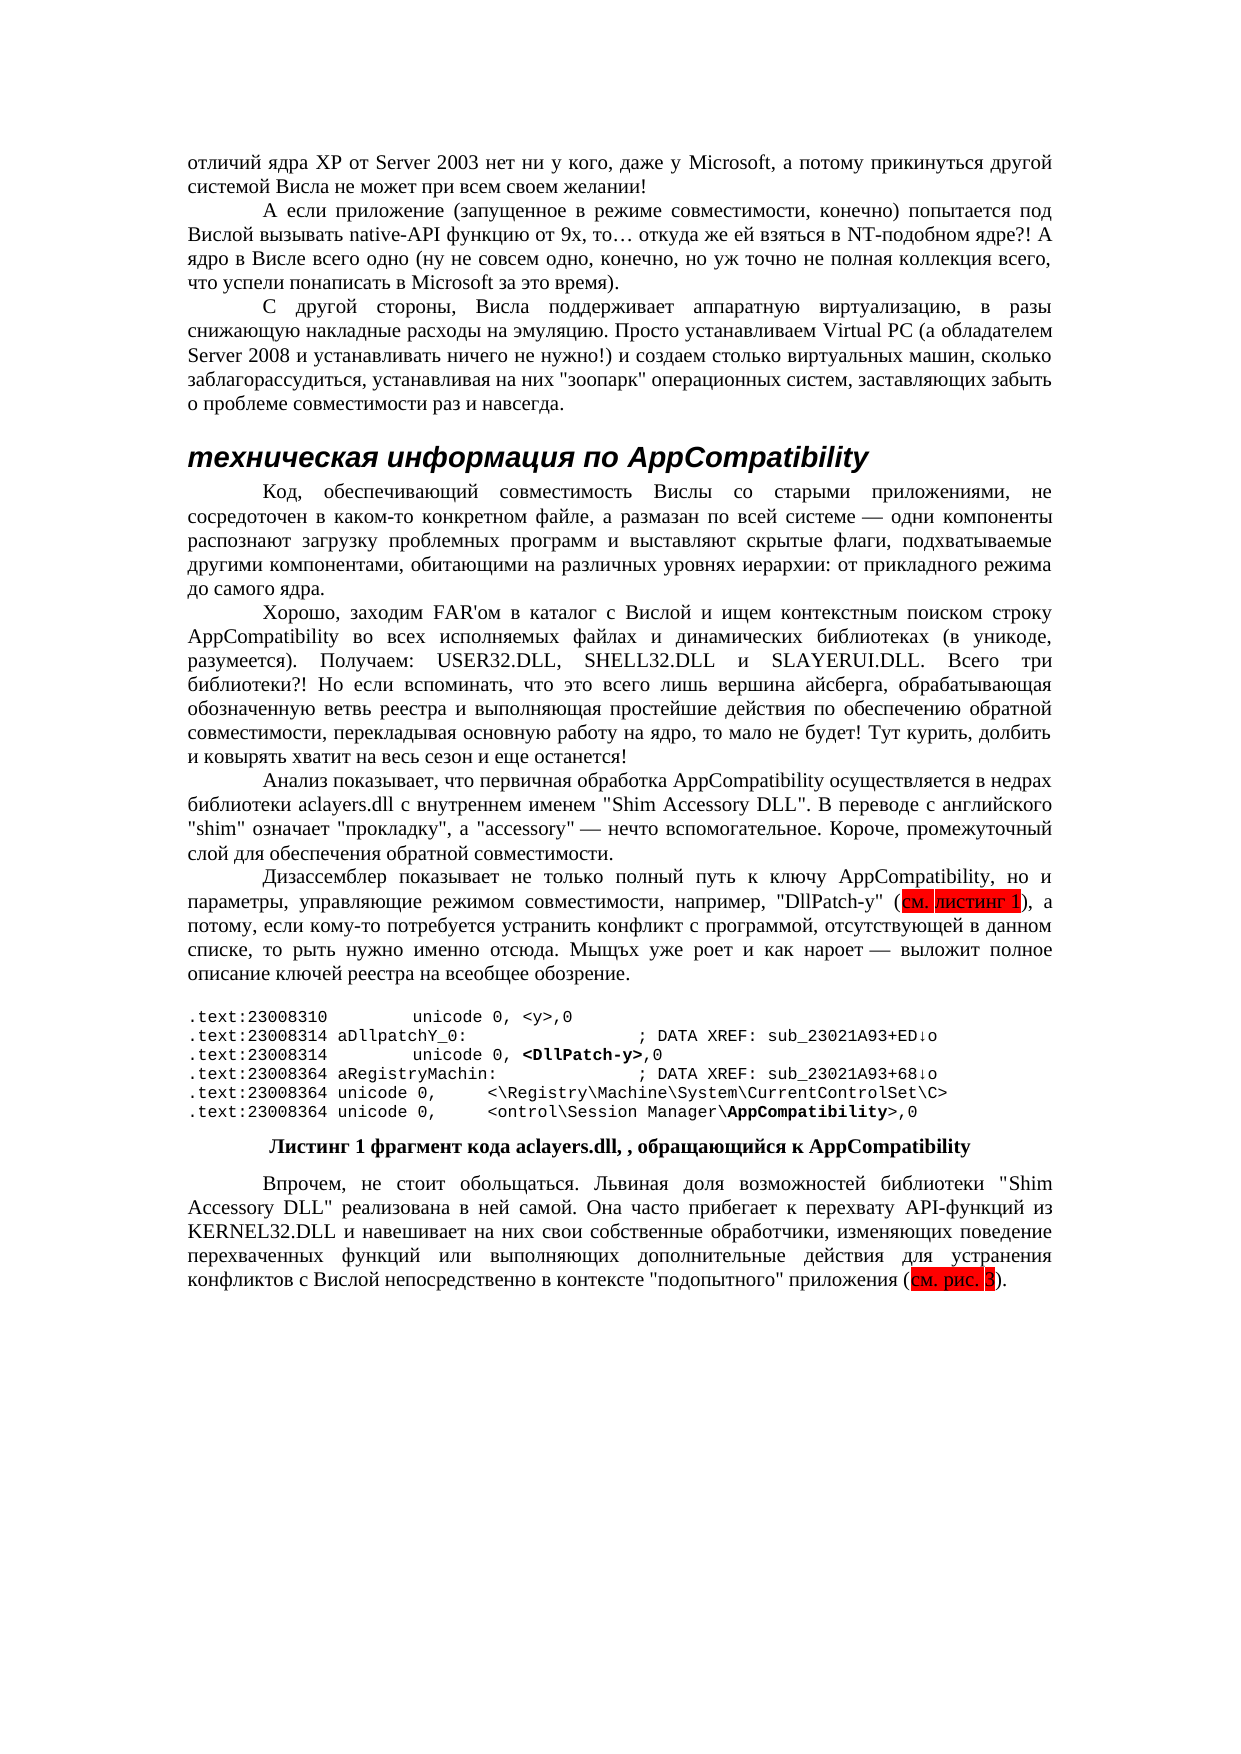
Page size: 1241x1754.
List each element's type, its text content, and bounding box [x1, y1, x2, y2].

subtitle техническая информация по AppCompatibility [187, 440, 1053, 473]
text Анализ показывает, что первичная обработка AppCompatibility осуществляется в недрах библиотеки aclayers.dll с внутреннем именем "Shim Accessory DLL". В переводе с английского "shim" означает "прокладку", а "accessory" — нечто вспомогательное. Короче, промежуточный слой для обеспечения обратной совместимости. [187, 768, 1053, 864]
text .text:23008314 unicode 0, <DllPatch-y>,0 [187, 1047, 1053, 1065]
text Код, обеспечивающий совместимость Вислы со старыми приложениями, не сосредоточен в каком-то конкретном файле, а размазан по всей системе — одни компоненты распознают загрузку проблемных программ и выставляют скрытые флаги, подхватываемые другими компонентами, обитающими на различных уровнях иерархии: от прикладного режима до самого ядра. [187, 479, 1053, 600]
text Дизассемблер показывает не только полный путь к ключу AppCompatibility, но и параметры, управляющие режимом совместимости, например, "DllPatch-y" (см. листинг 1), а потому, если кому-то потребуется устранить конфликт с программой, отсутствующей в данном списке, то рыть нужно именно отсюда. Мыщъх уже роет и как нароет — выложит полное описание ключей реестра на всеобщее обозрение. [187, 864, 1053, 985]
text Хорошо, заходим FAR'ом в каталог с Вислой и ищем контекстным поиском строку AppCompatibility во всех исполняемых файлах и динамических библиотеках (в уникоде, разумеется). Получаем: USER32.DLL, SHELL32.DLL и SLAYERUI.DLL. Всего три библиотеки?! Но если вспоминать, что это всего лишь вершина айсберга, обрабатывающая обозначенную ветвь реестра и выполняющая простейшие действия по обеспечению обратной совместимости, перекладывая основную работу на ядро, то мало не будет! Тут курить, долбить и ковырять хватит на весь сезон и еще останется! [187, 600, 1053, 768]
text .text:23008314 aDllpatchY_0: ; DATA XREF: sub_23021A93+ED↓o [187, 1028, 1053, 1047]
text .text:23008364 unicode 0, <\Registry\Machine\System\CurrentControlSet\C> [187, 1084, 1053, 1103]
text С другой стороны, Висла поддерживает аппаратную виртуализацию, в разы снижающую накладные расходы на эмуляцию. Просто устанавливаем Virtual PC (а обладателем Server 2008 и устанавливать ничего не нужно!) и создаем столько виртуальных машин, сколько заблагорассудиться, устанавливая на них "зоопарк" операционных систем, заставляющих забыть о проблеме совместимости раз и навсегда. [187, 294, 1053, 415]
text Листинг 1 фрагмент кода aclayers.dll, , обращающийся к AppCompatibility [187, 1134, 1053, 1158]
text .text:23008310 unicode 0, <y>,0 [187, 1009, 1053, 1028]
text .text:23008364 aRegistryMachin: ; DATA XREF: sub_23021A93+68↓o [187, 1065, 1053, 1084]
text отличий ядра XP от Server 2003 нет ни у кого, даже у Microsoft, а потому прикинуться другой системой Висла не может при всем своем желании! [187, 150, 1053, 198]
text А если приложение (запущенное в режиме совместимости, конечно) попытается под Вислой вызывать native-API функцию от 9x, то… откуда же ей взяться в NT-подобном ядре?! А ядро в Висле всего одно (ну не совсем одно, конечно, но уж точно не полная коллекция всего, что успели понаписать в Microsoft за это время). [187, 198, 1053, 294]
text Впрочем, не стоит обольщаться. Львиная доля возможностей библиотеки "Shim Accessory DLL" реализована в ней самой. Она часто прибегает к перехвату API-функций из KERNEL32.DLL и навешивает на них свои собственные обработчики, изменяющих поведение перехваченных функций или выполняющих дополнительные действия для устранения конфликтов с Вислой непосредственно в контексте "подопытного" приложения (см. рис. 3). [187, 1171, 1053, 1291]
text .text:23008364 unicode 0, <ontrol\Session Manager\AppCompatibility>,0 [187, 1103, 1053, 1122]
